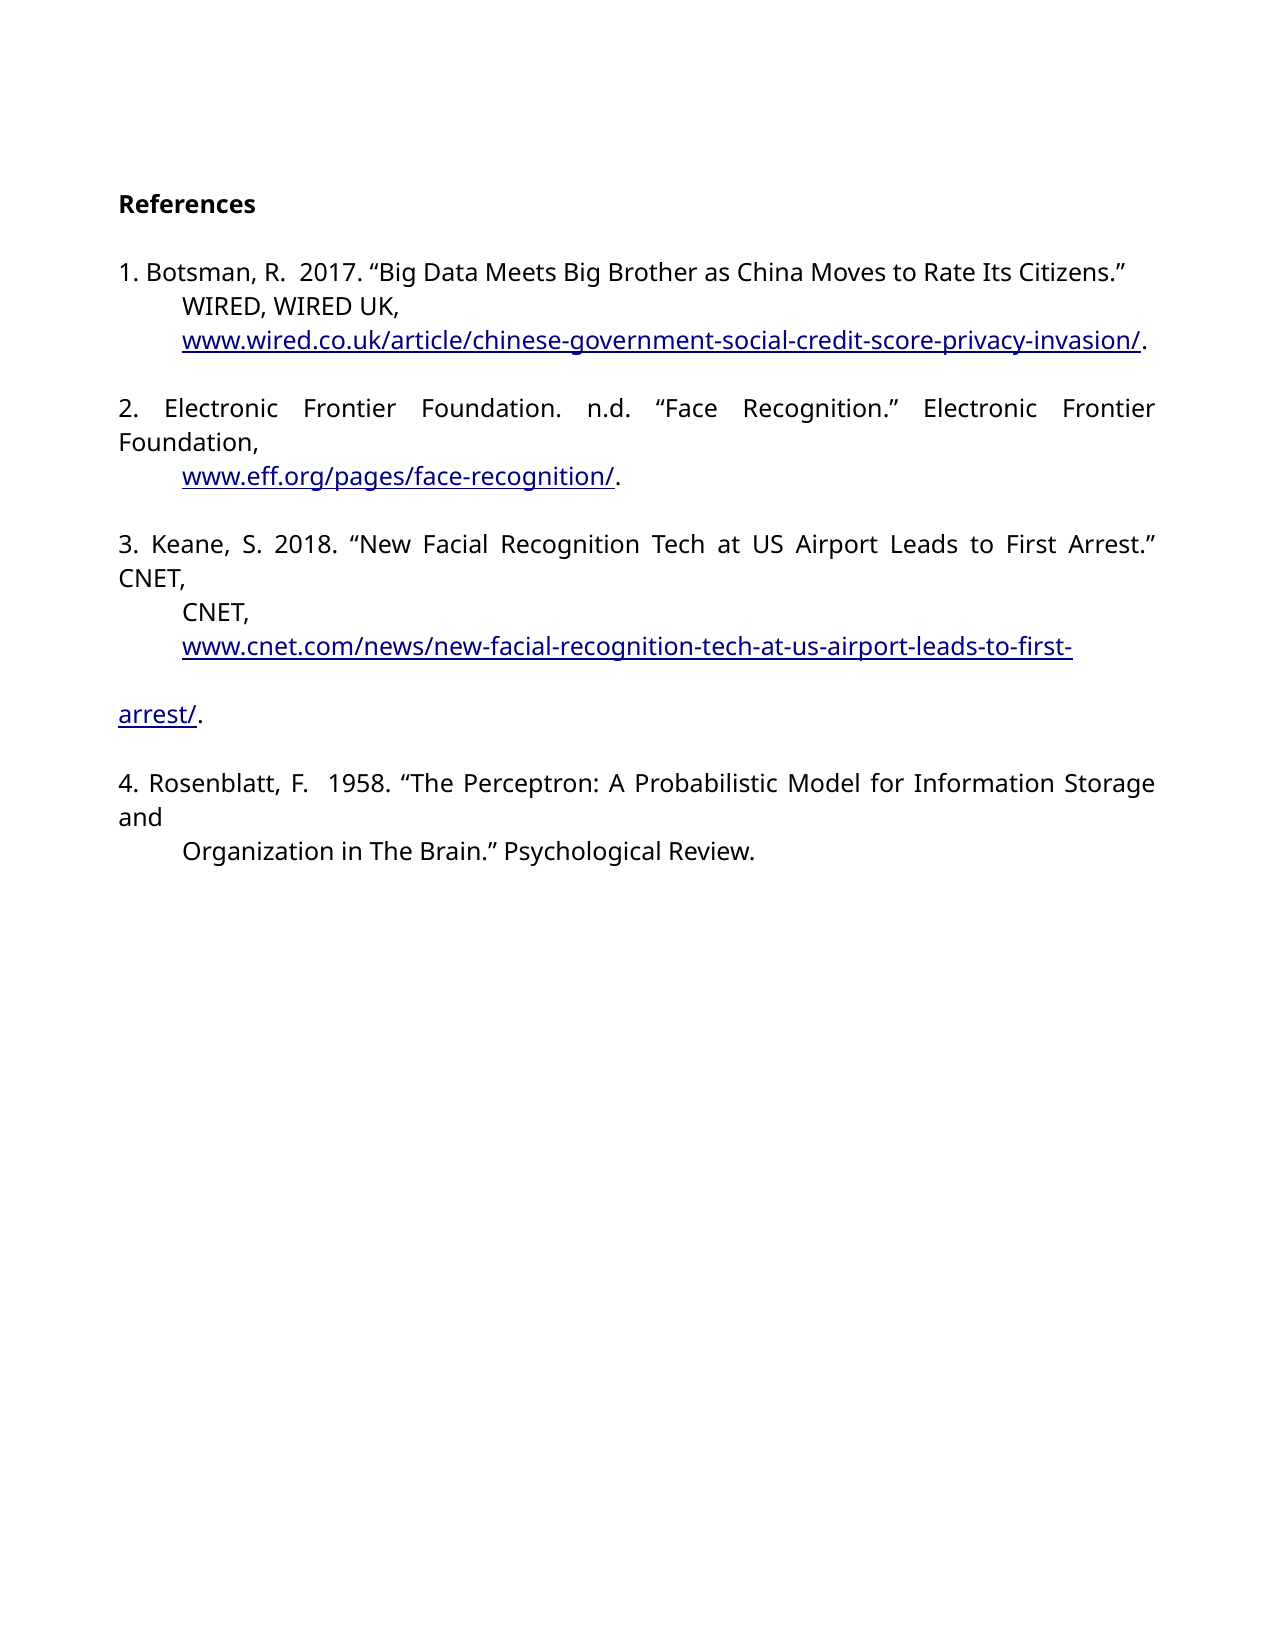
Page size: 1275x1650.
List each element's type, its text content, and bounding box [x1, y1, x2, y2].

text Organization in The Brain.” Psychological Review. [118, 833, 1157, 867]
text www.eff.org/pages/face-recognition/. [118, 459, 1157, 493]
text CNET, [118, 595, 1157, 629]
text 3. Keane, S. 2018. “New Facial Recognition Tech at US Airport Leads to First Arrest.” CNET, [118, 527, 1157, 595]
text References [118, 186, 1157, 220]
text WIRED, WIRED UK, [118, 288, 1157, 322]
text 1. Botsman, R. 2017. “Big Data Meets Big Brother as China Moves to Rate Its Citizens.” [118, 254, 1157, 288]
text 2. Electronic Frontier Foundation. n.d. “Face Recognition.” Electronic Frontier Foundation, [118, 391, 1157, 459]
text www.cnet.com/news/new-facial-recognition-tech-at-us-airport-leads-to-first-arrest/. [118, 629, 1157, 731]
text 4. Rosenblatt, F. 1958. “The Perceptron: A Probabilistic Model for Information Storage and [118, 765, 1157, 833]
text www.wired.co.uk/article/chinese-government-social-credit-score-privacy-invasion/. [118, 322, 1157, 357]
